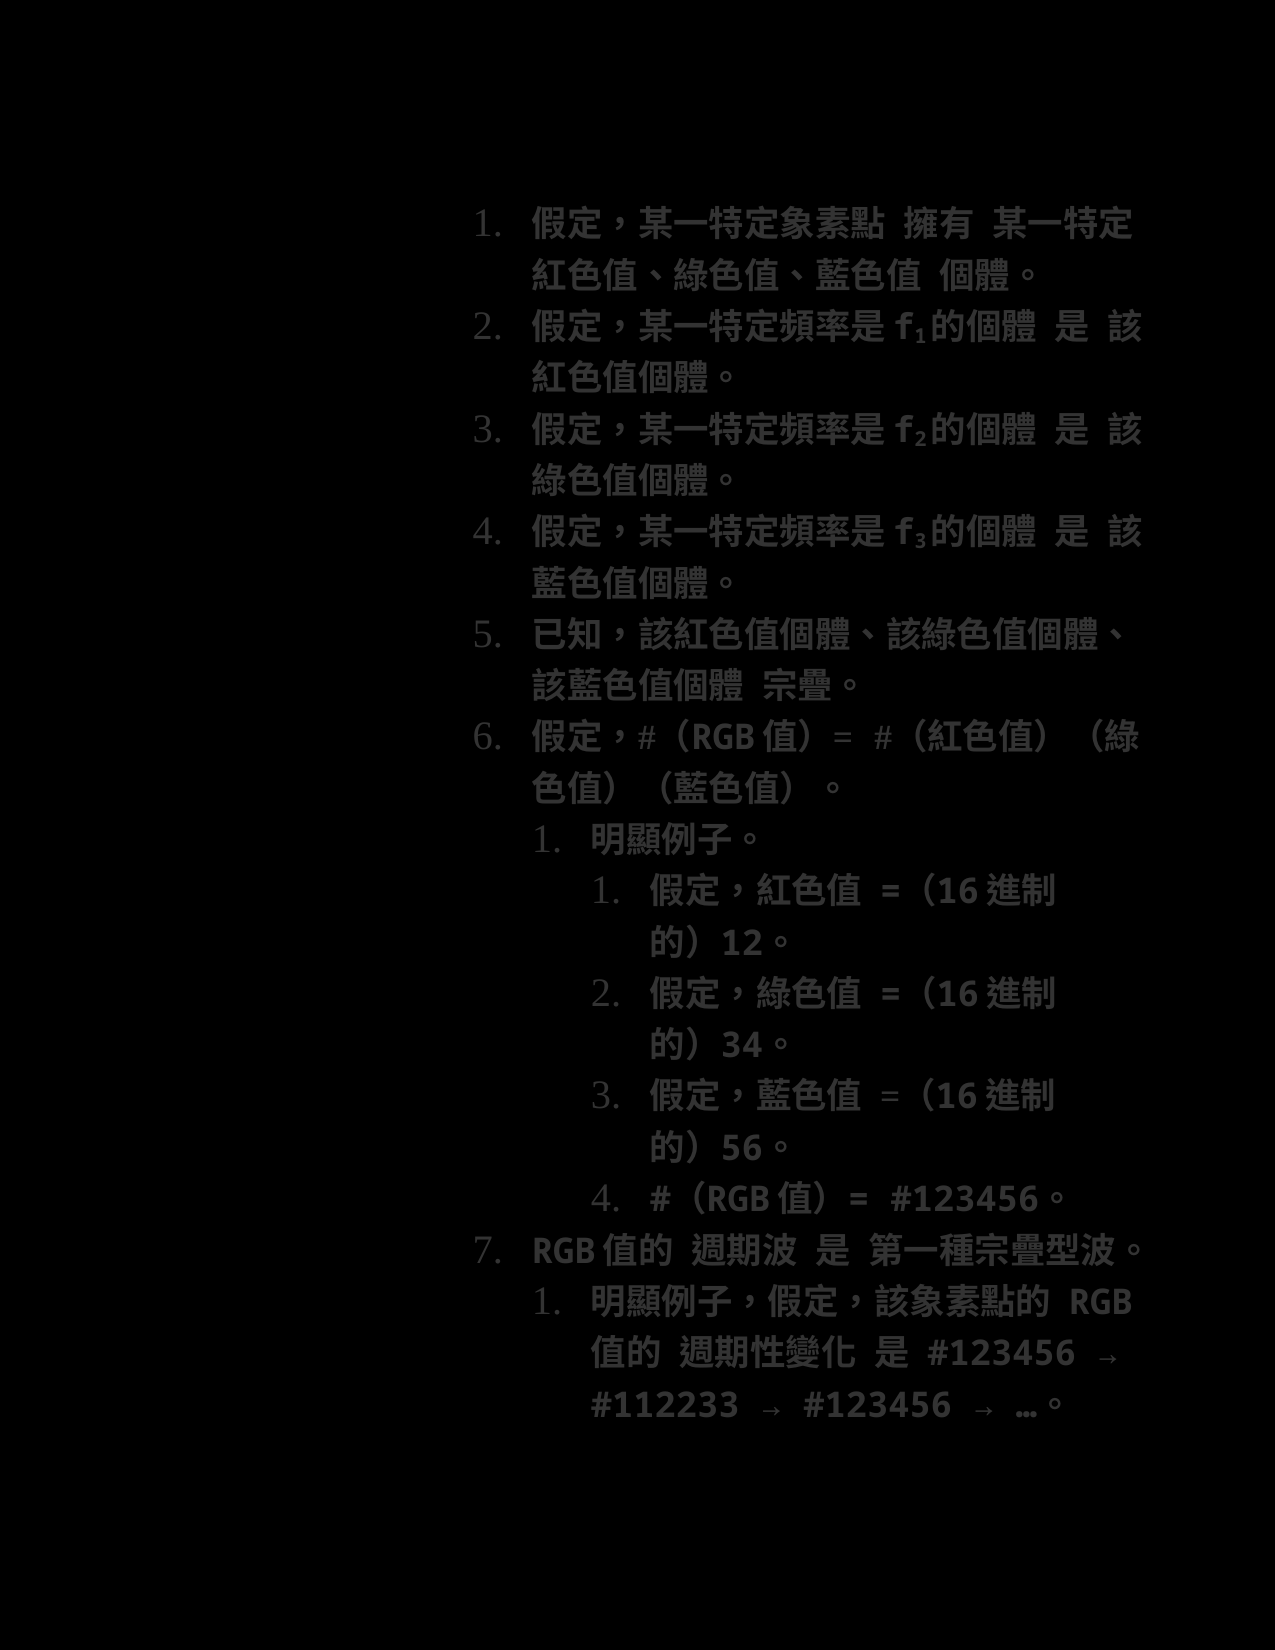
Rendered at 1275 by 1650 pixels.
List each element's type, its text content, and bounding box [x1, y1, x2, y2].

list 已知，該紅色值個體、該綠色值個體、該藍色值個體 宗疊。 [472, 606, 1157, 709]
list 假定，#（RGB值）= #（紅色值）（綠色值）（藍色值）。 [472, 709, 1157, 811]
list 明顯例子，假定，該象素點的 RGB值的 週期性變化 是 #123456 → #112233 → #123456 → …。 [532, 1273, 1157, 1427]
list 假定，某一特定頻率是f2的個體 是 該綠色值個體。 [472, 401, 1157, 503]
list #（RGB值）= #123456。 [591, 1171, 1157, 1222]
list 假定，紅色值 =（16進制 的）12。 [591, 862, 1157, 965]
list 假定，藍色值 =（16進制 的）56。 [591, 1068, 1157, 1171]
list 假定，某一特定象素點 擁有 某一特定 紅色值、綠色值、藍色值 個體。 [472, 196, 1157, 298]
list 明顯例子。 [532, 811, 1157, 862]
list 假定，某一特定頻率是f1的個體 是 該紅色值個體。 [472, 298, 1157, 401]
list RGB值的 週期波 是 第一種宗疊型波。 [472, 1222, 1157, 1273]
list 假定，綠色值 =（16進制 的）34。 [591, 965, 1157, 1068]
list 假定，某一特定頻率是f3的個體 是 該藍色值個體。 [472, 503, 1157, 606]
